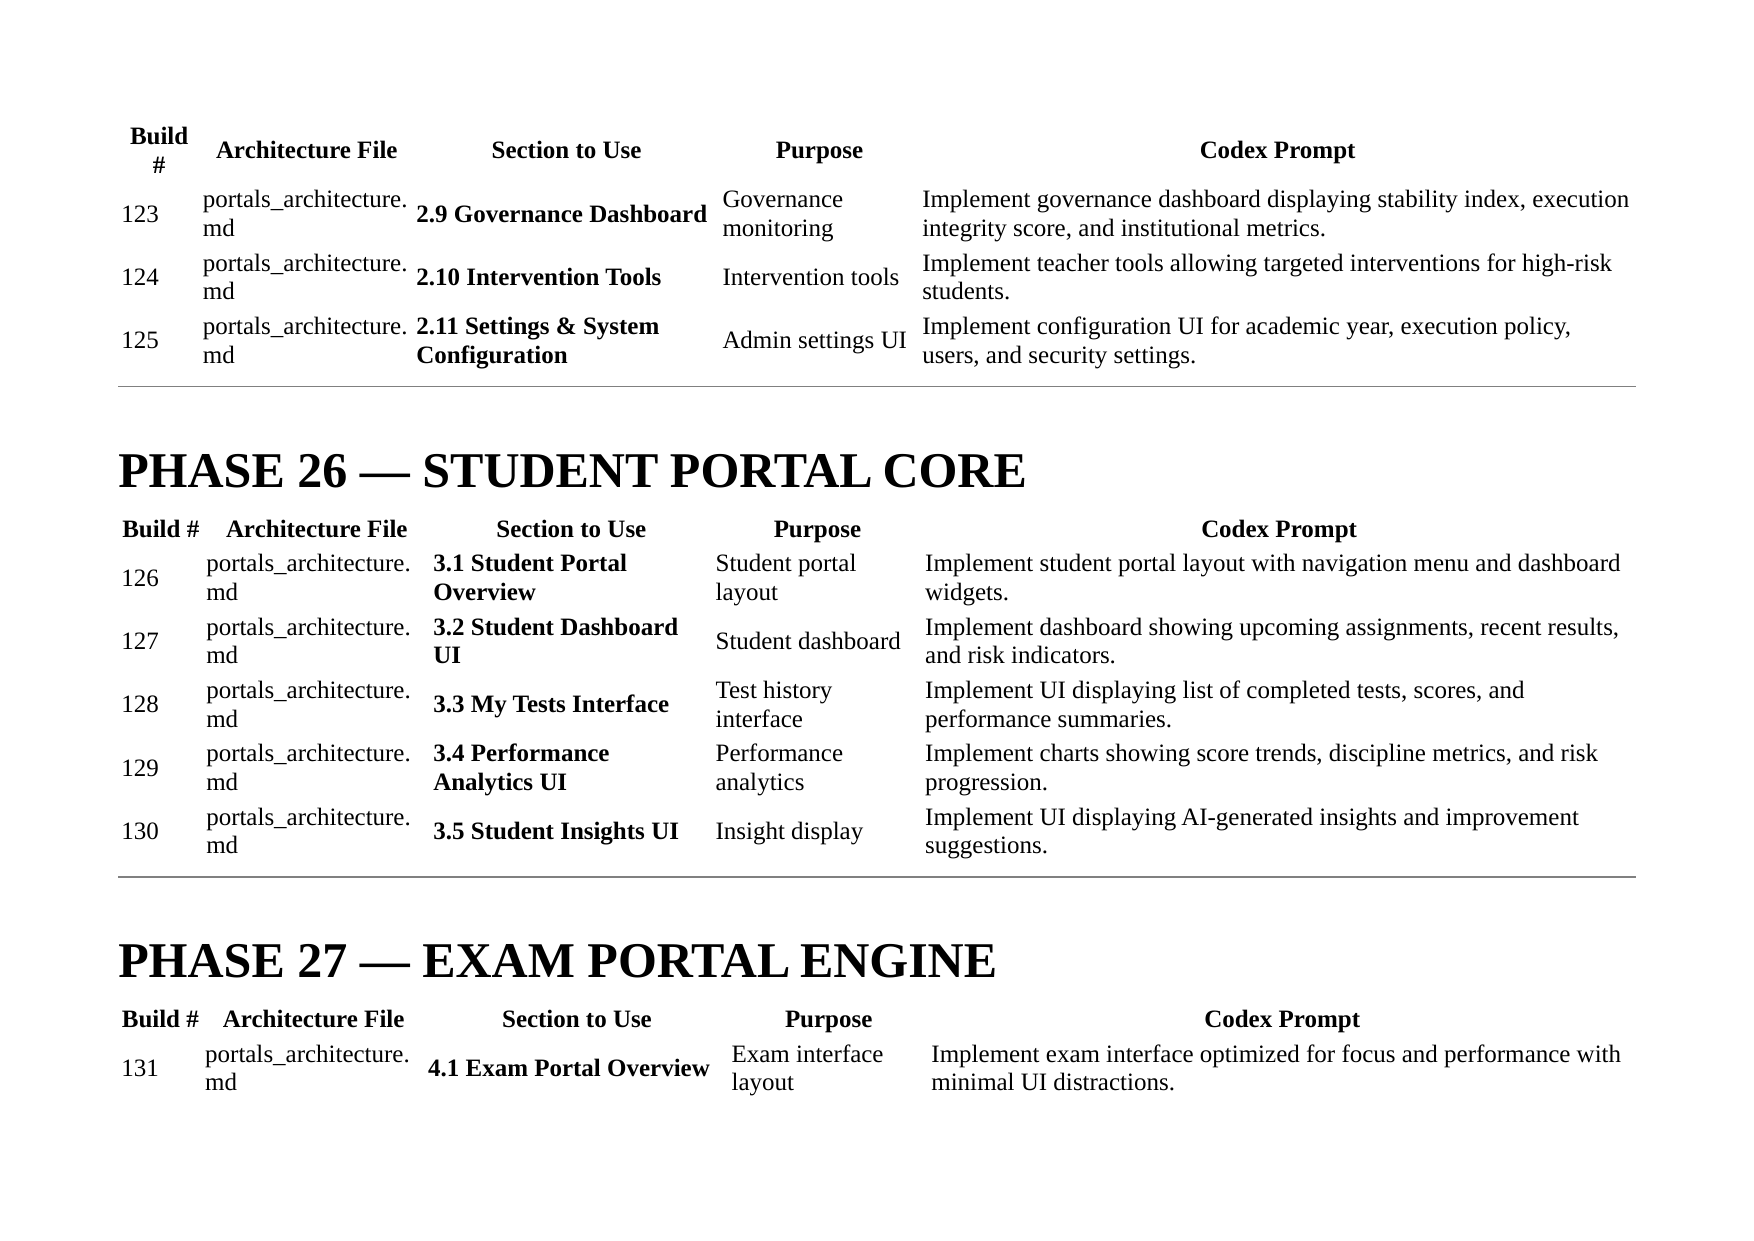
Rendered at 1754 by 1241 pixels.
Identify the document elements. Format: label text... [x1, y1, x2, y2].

table_cell Intervention tools [719, 245, 919, 308]
table_cell Performance analytics [713, 735, 922, 799]
table_cell 3.4 Performance Analytics UI [430, 735, 712, 799]
table_cell 130 [118, 799, 203, 862]
table_cell portals_architecture.md [200, 308, 413, 371]
table_header Codex Prompt [922, 511, 1636, 545]
table_cell 126 [118, 545, 203, 609]
table_header Architecture File [203, 511, 430, 545]
table_cell Governance monitoring [719, 181, 919, 245]
table_cell 129 [118, 735, 203, 799]
table_header Section to Use [425, 1001, 728, 1036]
table_header Purpose [713, 511, 922, 545]
table_cell Test history interface [713, 672, 922, 735]
table_cell portals_architecture.md [203, 545, 430, 609]
table_cell 131 [118, 1036, 202, 1099]
table_cell 2.10 Intervention Tools [413, 245, 719, 308]
table_cell 123 [118, 181, 200, 245]
table_cell Admin settings UI [719, 308, 919, 371]
table_cell portals_architecture.md [203, 609, 430, 672]
table_cell 128 [118, 672, 203, 735]
table_cell 3.3 My Tests Interface [430, 672, 712, 735]
table_cell Implement governance dashboard displaying stability index, execution integrity score, and institutional metrics. [919, 181, 1636, 245]
table_header Build # [118, 511, 203, 545]
table_cell 2.11 Settings & System Configuration [413, 308, 719, 371]
table_cell 3.1 Student Portal Overview [430, 545, 712, 609]
table_cell portals_architecture.md [202, 1036, 425, 1099]
table_cell Implement dashboard showing upcoming assignments, recent results, and risk indicators. [922, 609, 1636, 672]
table_cell Exam interface layout [729, 1036, 928, 1099]
table_cell Student dashboard [713, 609, 922, 672]
table_cell 125 [118, 308, 200, 371]
table_cell Implement UI displaying list of completed tests, scores, and performance summaries. [922, 672, 1636, 735]
table_cell Implement UI displaying AI-generated insights and improvement suggestions. [922, 799, 1636, 862]
table_header Purpose [719, 118, 919, 181]
table_header Architecture File [200, 118, 413, 181]
table_cell portals_architecture.md [200, 245, 413, 308]
table_cell 2.9 Governance Dashboard [413, 181, 719, 245]
table_header Section to Use [430, 511, 712, 545]
table_cell Implement student portal layout with navigation menu and dashboard widgets. [922, 545, 1636, 609]
table_cell 124 [118, 245, 200, 308]
table_cell 3.5 Student Insights UI [430, 799, 712, 862]
table_header Codex Prompt [928, 1001, 1636, 1036]
table_cell portals_architecture.md [200, 181, 413, 245]
table_cell 3.2 Student Dashboard UI [430, 609, 712, 672]
table_cell Implement exam interface optimized for focus and performance with minimal UI distractions. [928, 1036, 1636, 1099]
table_cell Implement teacher tools allowing targeted interventions for high-risk students. [919, 245, 1636, 308]
table_cell Implement charts showing score trends, discipline metrics, and risk progression. [922, 735, 1636, 799]
table_header Build # [118, 1001, 202, 1036]
table_cell Insight display [713, 799, 922, 862]
table_header Build # [118, 118, 200, 181]
table_cell portals_architecture.md [203, 735, 430, 799]
subtitle PHASE 26 — STUDENT PORTAL CORE [118, 441, 1636, 498]
table_cell portals_architecture.md [203, 672, 430, 735]
table_cell portals_architecture.md [203, 799, 430, 862]
table_header Purpose [729, 1001, 928, 1036]
table_header Architecture File [202, 1001, 425, 1036]
table_header Section to Use [413, 118, 719, 181]
subtitle PHASE 27 — EXAM PORTAL ENGINE [118, 931, 1636, 989]
table_header Codex Prompt [919, 118, 1636, 181]
table_cell Implement configuration UI for academic year, execution policy, users, and security settings. [919, 308, 1636, 371]
table_cell 4.1 Exam Portal Overview [425, 1036, 728, 1099]
table_cell 127 [118, 609, 203, 672]
table_cell Student portal layout [713, 545, 922, 609]
